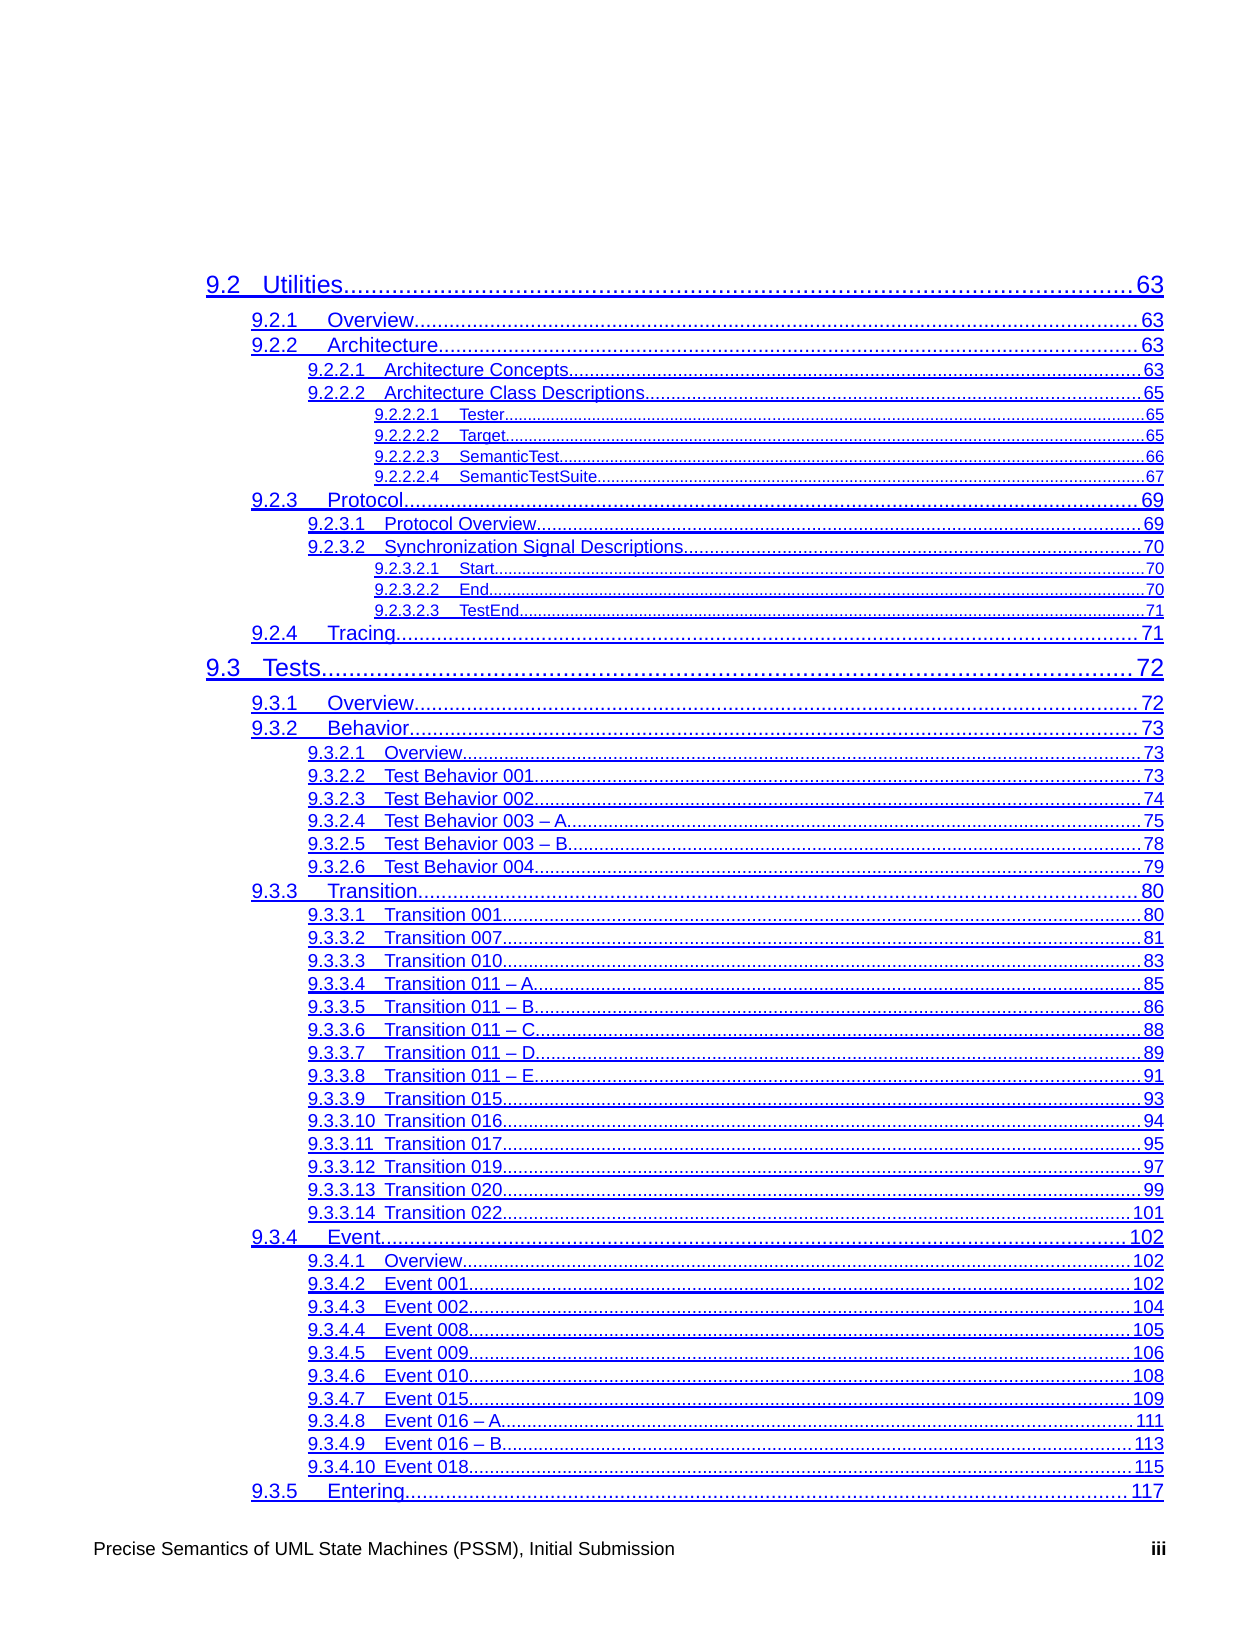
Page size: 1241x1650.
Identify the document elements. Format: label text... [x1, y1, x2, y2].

text 9.3.3.4 Transition 011 – A 85 [308, 971, 1164, 991]
text 9.3.3.7 Transition 011 – D 89 [308, 1040, 1164, 1060]
text 9.3.3.5 Transition 011 – B 86 [308, 994, 1164, 1014]
text 9.3.4.4 Event 008 105 [308, 1317, 1164, 1337]
text 9.3.3.14 Transition 022 101 [308, 1201, 1164, 1221]
text 9.3.3.13 Transition 020 99 [308, 1178, 1164, 1198]
text 9.3.2.6 Test Behavior 004 79 [308, 855, 1164, 875]
text 9.3.4.9 Event 016 – B 113 [308, 1432, 1164, 1452]
text 9.3.5 Entering 117 [251, 1478, 1164, 1500]
text 9.3.3.12 Transition 019 97 [308, 1155, 1164, 1175]
text 9.3.3.6 Transition 011 – C 88 [308, 1017, 1164, 1037]
text 9.3.4.8 Event 016 – A 111 [308, 1409, 1164, 1429]
text 9.3.2.5 Test Behavior 003 – B 78 [308, 832, 1164, 852]
text 9.2.1 Overview 63 [251, 307, 1164, 329]
text 9.2.2 Architecture 63 [251, 332, 1164, 354]
text 9.2.2.2.1 Tester 65 [374, 403, 1164, 421]
text 9.2.2.2 Architecture Class Descriptions 65 [308, 380, 1164, 400]
text 9.3.4.5 Event 009 106 [308, 1340, 1164, 1360]
text 9.3.3.9 Transition 015 93 [308, 1086, 1164, 1106]
text 9.2.2.2.4 SemanticTestSuite 67 [374, 466, 1164, 484]
text 9.3.1 Overview 72 [251, 690, 1164, 712]
text 9.3.4.3 Event 002 104 [308, 1294, 1164, 1314]
text 9.2.2.2.2 Target 65 [374, 424, 1164, 442]
text 9.3.3.1 Transition 001 80 [308, 903, 1164, 923]
text 9.2.3.2.3 TestEnd 71 [374, 599, 1164, 617]
text 9.2.3.2 Synchronization Signal Descriptions 70 [308, 534, 1164, 554]
text 9.3.4.7 Event 015 109 [308, 1386, 1164, 1406]
text 9.3 Tests 72 [206, 653, 1164, 678]
text 9.3.2.3 Test Behavior 002 74 [308, 786, 1164, 806]
text 9.2.3.2.2 End 70 [374, 578, 1164, 596]
text 9.2.3.2.1 Start 70 [374, 557, 1164, 576]
text 9.3.2.2 Test Behavior 001 73 [308, 763, 1164, 783]
text 9.3.3.11 Transition 017 95 [308, 1132, 1164, 1152]
text 9.2 Utilities 63 [206, 270, 1164, 295]
text 9.3.2.1 Overview 73 [308, 740, 1164, 760]
text 9.3.2 Behavior 73 [251, 715, 1164, 737]
text 9.3.3 Transition 80 [251, 878, 1164, 900]
text 9.3.3.10 Transition 016 94 [308, 1109, 1164, 1129]
text 9.3.4.6 Event 010 108 [308, 1363, 1164, 1383]
text 9.3.4.2 Event 001 102 [308, 1271, 1164, 1291]
text 9.3.4 Event 102 [251, 1223, 1164, 1245]
text 9.2.2.2.3 SemanticTest 66 [374, 445, 1164, 463]
text 9.2.4 Tracing 71 [251, 620, 1164, 642]
text 9.2.3.1 Protocol Overview 69 [308, 511, 1164, 531]
text 9.3.4.10 Event 018 115 [308, 1455, 1164, 1475]
text 9.3.4.1 Overview 102 [308, 1248, 1164, 1269]
text 9.3.3.2 Transition 007 81 [308, 926, 1164, 946]
text 9.2.3 Protocol 69 [251, 486, 1164, 508]
text 9.3.3.8 Transition 011 – E 91 [308, 1063, 1164, 1083]
text 9.3.3.3 Transition 010 83 [308, 948, 1164, 969]
text 9.2.2.1 Architecture Concepts 63 [308, 357, 1164, 377]
text 9.3.2.4 Test Behavior 003 – A 75 [308, 809, 1164, 829]
